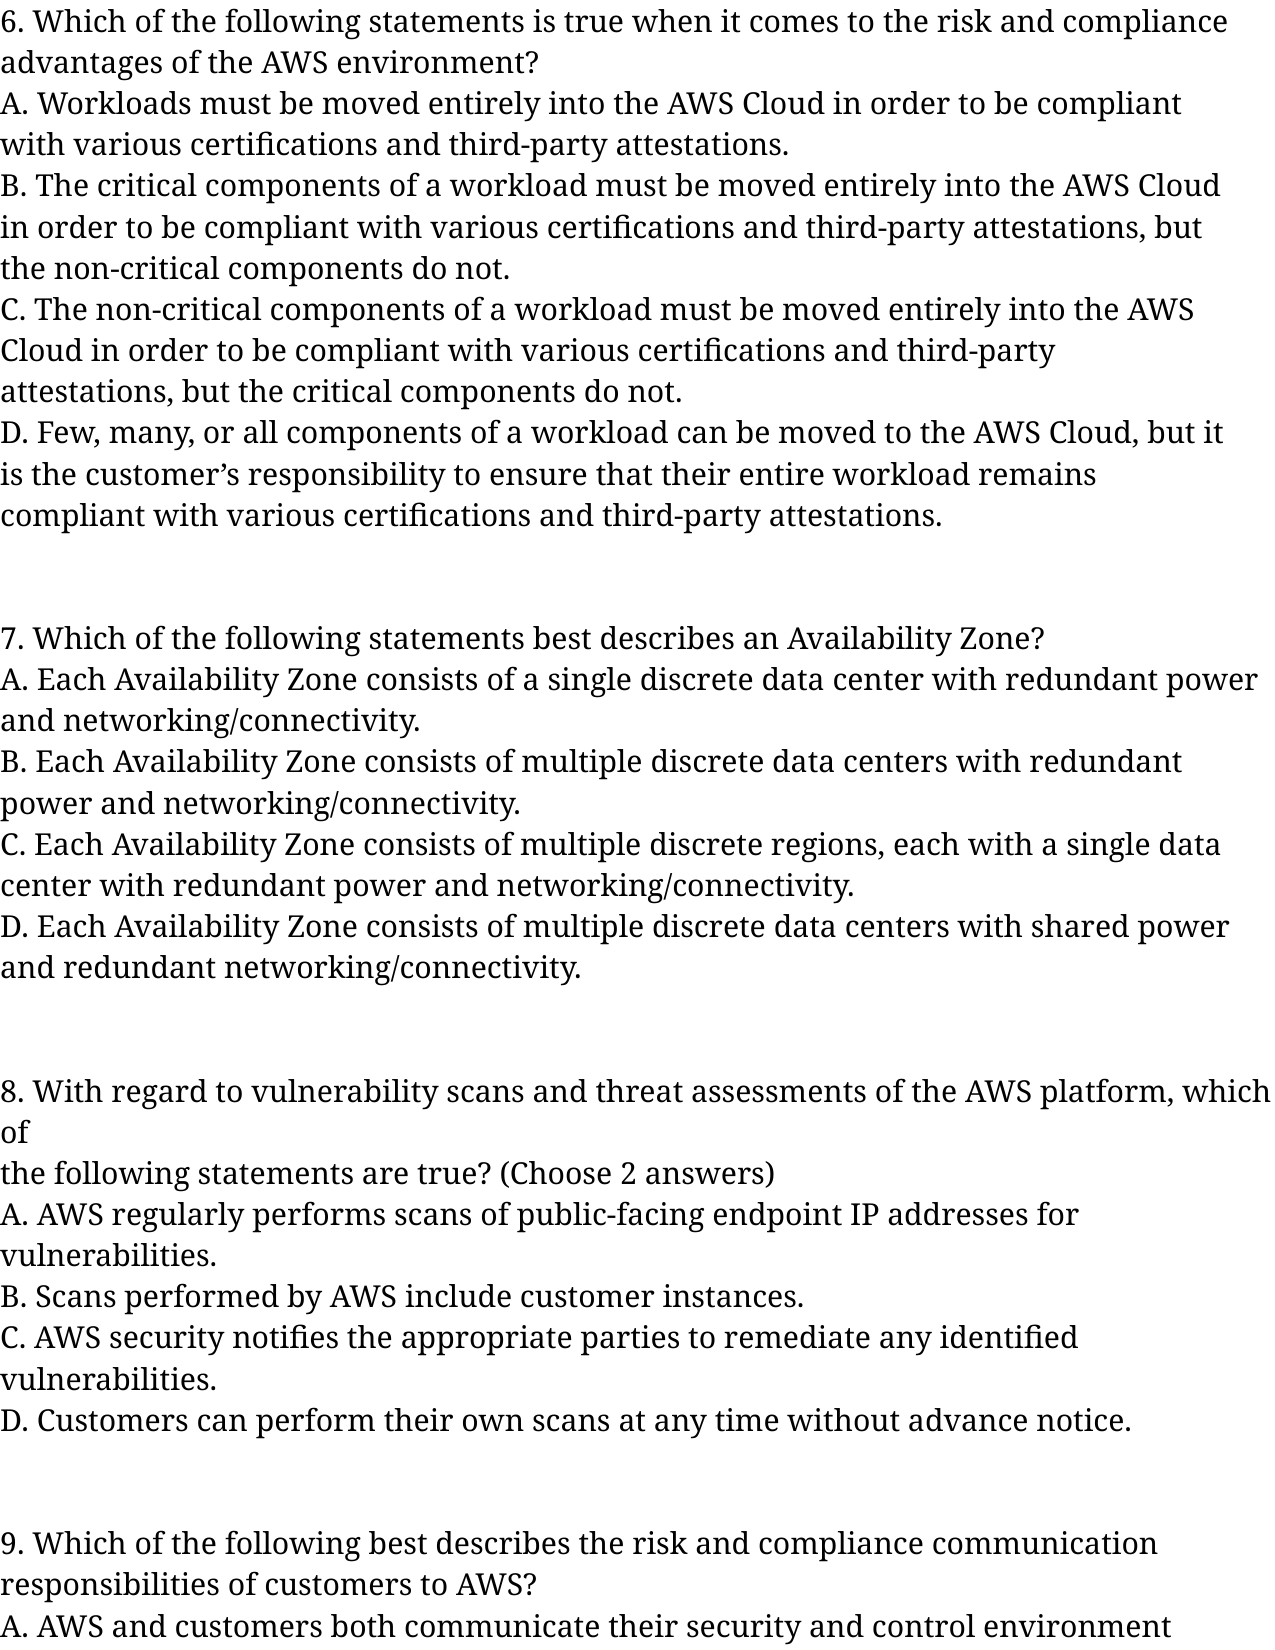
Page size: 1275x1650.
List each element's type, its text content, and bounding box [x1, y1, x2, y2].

text B. Each Availability Zone consists of multiple discrete data centers with redundant [0, 741, 1275, 782]
text D. Each Availability Zone consists of multiple discrete data centers with shared power [0, 905, 1275, 946]
text C. AWS security notifies the appropriate parties to remediate any identified [0, 1317, 1275, 1358]
text C. The non-critical components of a workload must be moved entirely into the AWS [0, 288, 1275, 329]
text and redundant networking/connectivity. [0, 946, 1275, 987]
text and networking/connectivity. [0, 699, 1275, 741]
text D. Few, many, or all components of a workload can be moved to the AWS Cloud, but it [0, 411, 1275, 453]
text center with redundant power and networking/connectivity. [0, 864, 1275, 905]
text advantages of the AWS environment? [0, 41, 1275, 82]
text responsibilities of customers to AWS? [0, 1563, 1275, 1605]
text compliant with various certifications and third-party attestations. [0, 494, 1275, 535]
text A. Each Availability Zone consists of a single discrete data center with redundant power [0, 658, 1275, 699]
text B. Scans performed by AWS include customer instances. [0, 1276, 1275, 1317]
text 9. Which of the following best describes the risk and compliance communication [0, 1522, 1275, 1563]
text D. Customers can perform their own scans at any time without advance notice. [0, 1399, 1275, 1440]
text vulnerabilities. [0, 1234, 1275, 1276]
text A. AWS regularly performs scans of public-facing endpoint IP addresses for [0, 1193, 1275, 1234]
text 6. Which of the following statements is true when it comes to the risk and compliance [0, 0, 1275, 41]
text in order to be compliant with various certifications and third-party attestations, but [0, 206, 1275, 247]
text the following statements are true? (Choose 2 answers) [0, 1152, 1275, 1193]
text A. Workloads must be moved entirely into the AWS Cloud in order to be compliant [0, 82, 1275, 123]
text A. AWS and customers both communicate their security and control environment [0, 1605, 1275, 1646]
text 7. Which of the following statements best describes an Availability Zone? [0, 617, 1275, 658]
text the non-critical components do not. [0, 247, 1275, 288]
text C. Each Availability Zone consists of multiple discrete regions, each with a single data [0, 823, 1275, 864]
text with various certifications and third-party attestations. [0, 123, 1275, 164]
text is the customer’s responsibility to ensure that their entire workload remains [0, 453, 1275, 494]
text B. The critical components of a workload must be moved entirely into the AWS Cloud [0, 164, 1275, 206]
text Cloud in order to be compliant with various certifications and third-party [0, 329, 1275, 370]
text 8. With regard to vulnerability scans and threat assessments of the AWS platform, which of [0, 1070, 1275, 1152]
text attestations, but the critical components do not. [0, 370, 1275, 411]
text vulnerabilities. [0, 1358, 1275, 1399]
text power and networking/connectivity. [0, 782, 1275, 823]
